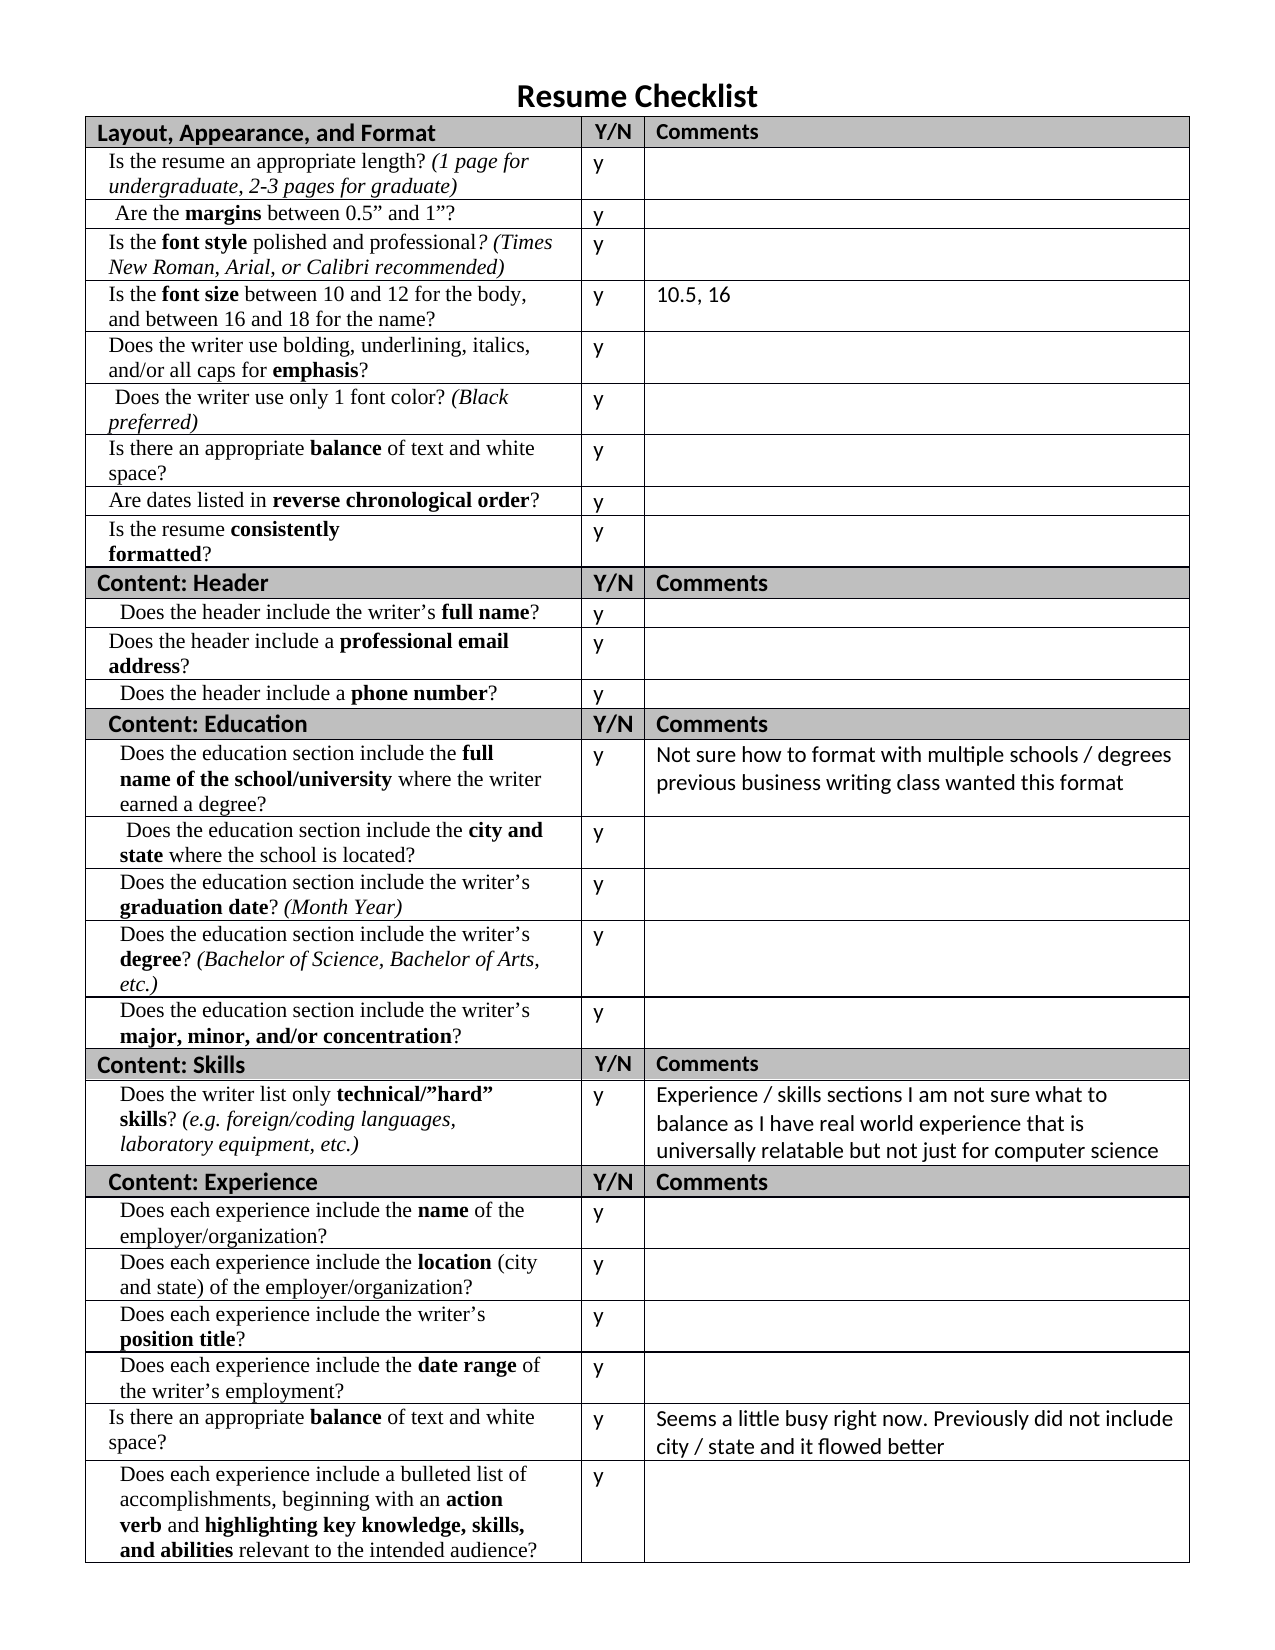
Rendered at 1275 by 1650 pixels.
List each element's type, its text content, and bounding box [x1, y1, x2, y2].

table_cell y [582, 998, 644, 1048]
table_header Does each experience include the date range of the writer’s employment? [108, 1353, 559, 1403]
table_header [97, 1353, 108, 1403]
table_header Does each experience include the name of the employer/organization? [108, 1198, 559, 1248]
table_header Are the margins between 0.5” and 1”? [97, 200, 467, 225]
table_cell [86, 921, 97, 996]
table_header [97, 1198, 108, 1248]
table_cell [571, 1198, 581, 1248]
table_cell [645, 1301, 1189, 1351]
table_cell [86, 487, 581, 515]
table_cell y [582, 680, 644, 708]
table_cell [571, 1353, 581, 1403]
table_cell [86, 998, 97, 1048]
table_header [97, 998, 108, 1048]
table_header [97, 869, 108, 919]
table_cell [571, 1461, 581, 1562]
table_cell y [582, 1081, 644, 1165]
table_cell y [582, 1198, 644, 1248]
table_header [559, 869, 571, 919]
table_cell y [582, 435, 644, 486]
table_header Does each experience include the writer’s position title? [108, 1301, 559, 1351]
table_cell [544, 148, 581, 199]
table_cell y [582, 1353, 644, 1403]
table_cell [571, 869, 581, 919]
table_cell Y/N [582, 568, 644, 598]
table_header Y/N [582, 117, 644, 147]
table_header [559, 998, 571, 1048]
table_header [559, 1081, 571, 1156]
table_cell [86, 680, 581, 708]
table_header Does the education section include the writer’s degree? (Bachelor of Science, Bachelor of Arts, etc.) [108, 921, 559, 996]
table_header Are dates listed in reverse chronological order? [97, 487, 551, 512]
table_cell y [582, 281, 644, 331]
table_cell Experience / skills sections I am not sure what to balance as I have real world experience that is universally relatable but not just for computer science [645, 1081, 1189, 1165]
table_cell [86, 1461, 97, 1562]
table_header [97, 921, 108, 996]
table_header [97, 740, 108, 816]
table_cell y [582, 1404, 644, 1460]
table_cell Comments [645, 1049, 1189, 1079]
table_cell [86, 148, 97, 199]
table_header Is the font size between 10 and 12 for the body, and between 16 and 18 for the name? [97, 281, 571, 331]
table_header [509, 680, 520, 705]
table_cell y [582, 148, 644, 199]
table_header [97, 1249, 108, 1299]
table_cell [86, 384, 97, 434]
table_cell [86, 1166, 97, 1196]
table_cell y [582, 487, 644, 515]
table_cell [645, 628, 1189, 678]
table_cell [571, 921, 581, 996]
table_cell [86, 516, 97, 566]
table_cell [86, 869, 97, 919]
table_cell [645, 384, 1189, 434]
table_cell [571, 998, 581, 1048]
table_header Does each experience include the location (city and state) of the employer/organization? [108, 1249, 559, 1299]
table_header [559, 817, 571, 868]
table_cell Content: Header [86, 568, 581, 598]
table_cell [645, 487, 1189, 515]
table_cell [86, 628, 97, 678]
table_header Does the header include a professional email address? [97, 628, 571, 678]
table_cell y [582, 229, 644, 279]
table_header [559, 1249, 571, 1299]
table_cell Y/N [582, 1049, 644, 1079]
table_cell [571, 384, 581, 434]
table_header Comments [645, 117, 1189, 147]
table_cell [571, 281, 581, 331]
table_cell [86, 1198, 97, 1248]
table_header Content: Experience [97, 1166, 329, 1196]
table_header [559, 1198, 571, 1248]
table_cell [329, 1166, 581, 1196]
table_cell [86, 1301, 97, 1351]
table_cell y [582, 1461, 644, 1562]
table_cell [645, 516, 1189, 566]
table_cell y [582, 1249, 644, 1300]
table_cell Not sure how to format with multiple schools / degrees previous business writing class wanted this format [645, 740, 1189, 816]
table_cell [645, 1249, 1189, 1300]
table_cell [645, 1353, 1189, 1403]
table_header Is the resume an appropriate length? (1 page for undergraduate, 2-3 pages for graduate) [97, 148, 544, 199]
table_cell [645, 921, 1189, 996]
table_header Does the education section include the full name of the school/university where the writer earned a degree? [108, 740, 559, 816]
table_cell Comments [645, 1166, 1189, 1196]
table_cell [571, 740, 581, 816]
table_header Is the font style polished and professional? (Times New Roman, Arial, or Calibri recommended) [97, 229, 571, 279]
table_cell [645, 148, 1189, 199]
table_cell [86, 1081, 581, 1165]
table_cell y [582, 628, 644, 678]
table_header [559, 740, 571, 816]
table_header Does the writer use bolding, underlining, italics, and/or all caps for emphasis? [97, 332, 571, 382]
table_header [97, 1461, 108, 1562]
table_cell y [582, 516, 644, 566]
table_cell y [582, 817, 644, 868]
table_header Layout, Appearance, and Format [86, 117, 581, 147]
table_header [97, 599, 108, 624]
table_cell y [582, 332, 644, 383]
table_cell [86, 332, 581, 383]
table_cell [86, 740, 97, 816]
table_cell y [582, 599, 644, 627]
table_header Does the header include the writer’s full name? [108, 599, 551, 624]
table_cell y [582, 869, 644, 919]
table_cell [571, 628, 581, 678]
table_header [97, 680, 108, 705]
table_cell [319, 709, 581, 739]
table_cell [571, 435, 581, 486]
table_cell y [582, 921, 644, 996]
table_header Is there an appropriate balance of text and white space? [97, 1404, 571, 1454]
table_cell [86, 709, 97, 739]
table_cell y [582, 1301, 644, 1351]
table_cell [571, 817, 581, 868]
table_cell [86, 435, 97, 486]
table_cell Comments [645, 568, 1189, 598]
table_cell Comments [645, 709, 1189, 739]
table_header Is the resume consistently formatted? [97, 516, 460, 566]
table_header Does the education section include the writer’s graduation date? (Month Year) [108, 869, 559, 919]
table_cell [571, 1301, 581, 1351]
table_header [559, 1353, 571, 1403]
table_cell Y/N [582, 709, 644, 739]
table_cell 10.5, 16 [645, 281, 1189, 331]
table_cell y [582, 200, 644, 228]
table_cell [86, 200, 581, 228]
table_header Does the writer use only 1 font color? (Black preferred) [97, 384, 571, 434]
table_cell [645, 435, 1189, 486]
table_cell y [582, 740, 644, 816]
table_cell [645, 817, 1189, 868]
table_cell [86, 1353, 97, 1403]
table_cell [86, 281, 97, 331]
table_cell [86, 817, 97, 868]
table_cell y [582, 384, 644, 434]
table_cell [645, 1198, 1189, 1248]
table_header [97, 1301, 108, 1351]
table_cell [86, 229, 97, 279]
table_header [97, 817, 108, 868]
table_cell [645, 229, 1189, 279]
table_header Does the writer list only technical/”hard” skills? (e.g. foreign/coding languages, laboratory equipment, etc.) [108, 1081, 559, 1156]
table_header [559, 1301, 571, 1351]
table_header Content: Education [97, 709, 319, 739]
table_header [559, 921, 571, 996]
table_cell [86, 599, 581, 627]
table_header Does the education section include the writer’s major, minor, and/or concentration? [108, 998, 559, 1048]
table_header [559, 1461, 571, 1562]
table_cell Content: Skills [86, 1049, 581, 1079]
table_cell [645, 332, 1189, 383]
table_cell [645, 680, 1189, 708]
table_cell Seems a little busy right now. Previously did not include city / state and it flowed better [645, 1404, 1189, 1460]
table_cell [571, 229, 581, 279]
table_header [97, 1081, 108, 1156]
table_header Is there an appropriate balance of text and white space? [97, 435, 571, 486]
table_header Does the header include a phone number? [108, 680, 509, 705]
table_cell [645, 869, 1189, 919]
table_header Does each experience include a bulleted list of accomplishments, beginning with an action verb and highlighting key knowledge, skills, and abilities relevant to the intended audience? [108, 1461, 559, 1562]
table_cell [645, 998, 1189, 1048]
table_cell [86, 1249, 581, 1300]
table_cell [460, 516, 581, 566]
table_header Does the education section include the city and state where the school is located? [108, 817, 559, 868]
table_header [551, 599, 562, 624]
table_cell [86, 1404, 581, 1460]
table_cell Y/N [582, 1166, 644, 1196]
table_cell [645, 599, 1189, 627]
table_cell [645, 1461, 1189, 1562]
table_cell [645, 200, 1189, 228]
